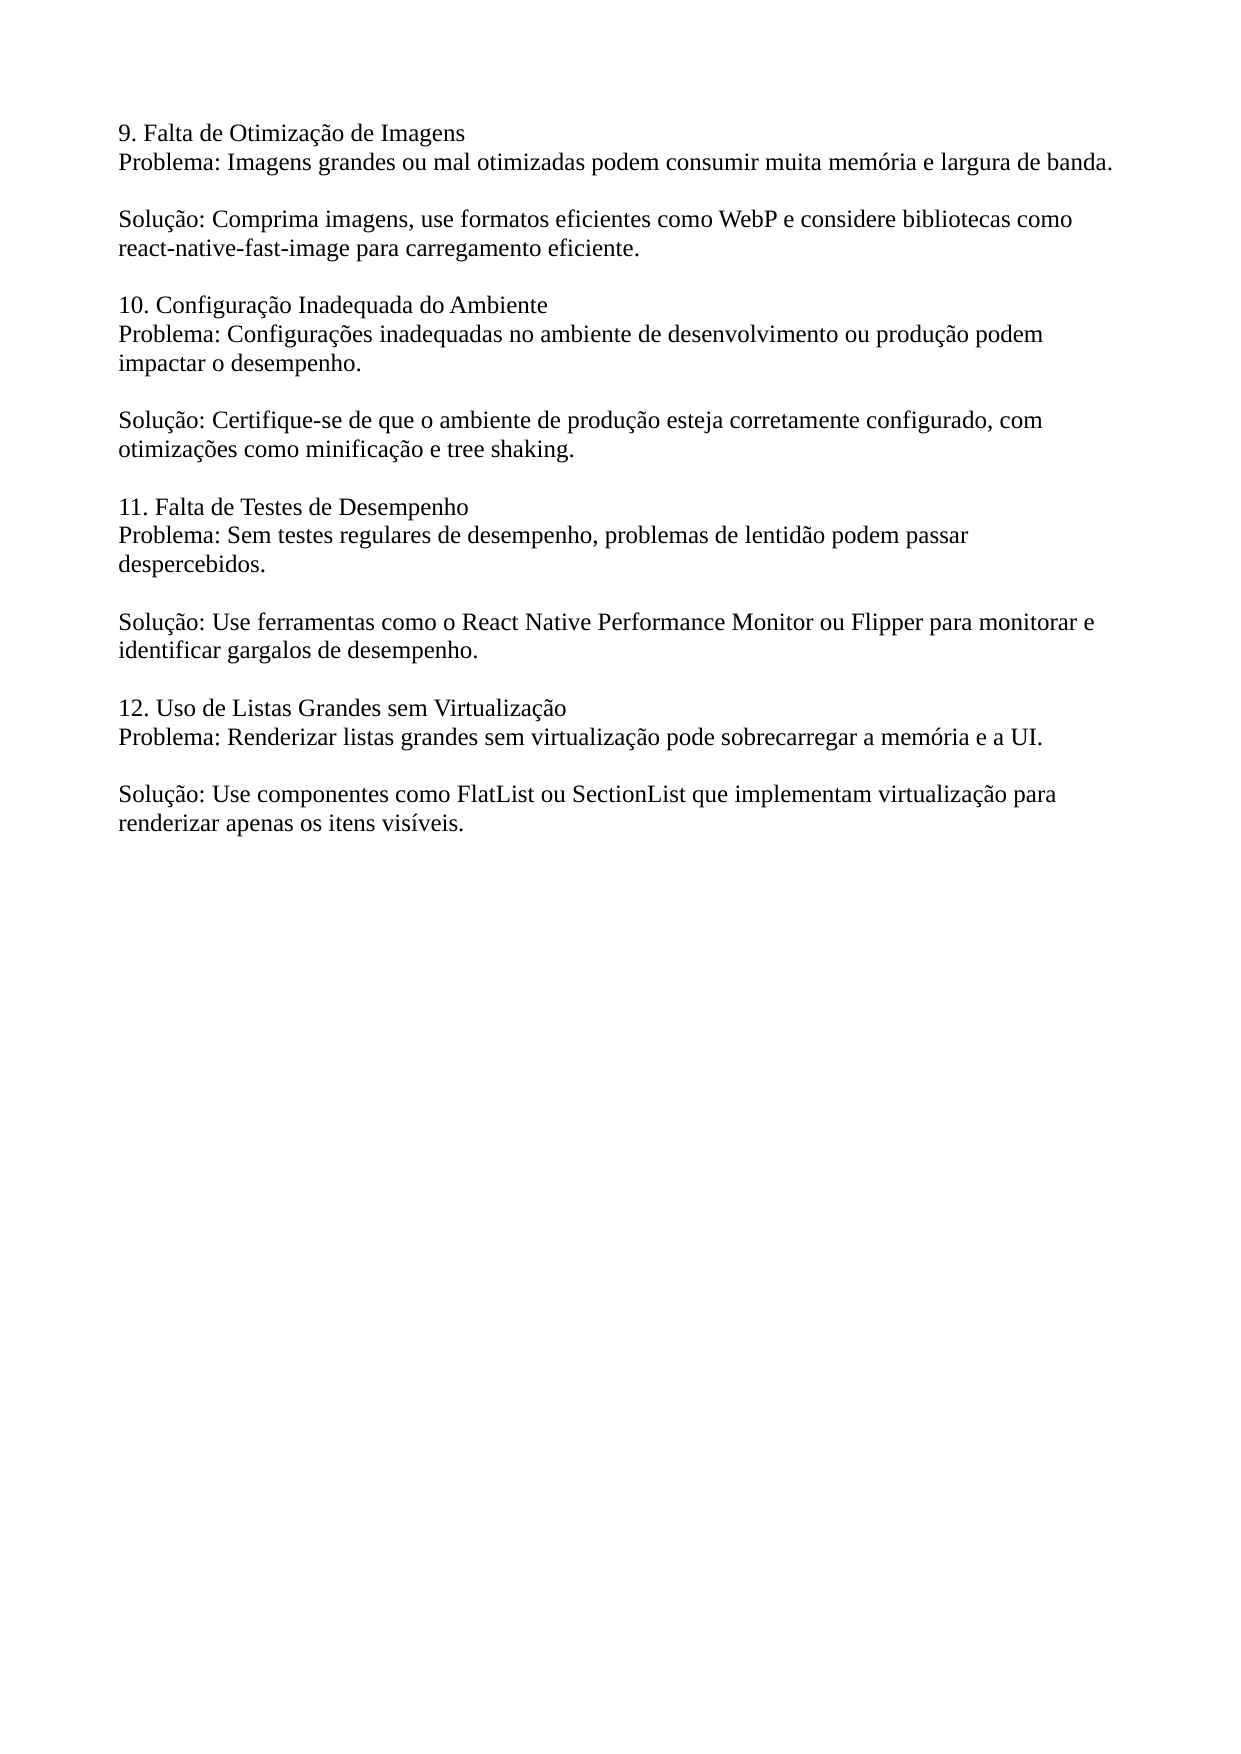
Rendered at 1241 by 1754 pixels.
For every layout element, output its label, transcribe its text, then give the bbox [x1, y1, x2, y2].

text 12. Uso de Listas Grandes sem Virtualização [118, 693, 1122, 722]
text Problema: Configurações inadequadas no ambiente de desenvolvimento ou produção podem impactar o desempenho. [118, 319, 1122, 377]
text 10. Configuração Inadequada do Ambiente [118, 291, 1122, 319]
text 9. Falta de Otimização de Imagens [118, 118, 1122, 147]
text Problema: Renderizar listas grandes sem virtualização pode sobrecarregar a memória e a UI. [118, 722, 1122, 751]
text Problema: Imagens grandes ou mal otimizadas podem consumir muita memória e largura de banda. [118, 147, 1122, 176]
text 11. Falta de Testes de Desempenho [118, 492, 1122, 521]
text Solução: Use componentes como FlatList ou SectionList que implementam virtualização para renderizar apenas os itens visíveis. [118, 779, 1122, 837]
text Solução: Comprima imagens, use formatos eficientes como WebP e considere bibliotecas como react-native-fast-image para carregamento eficiente. [118, 204, 1122, 262]
text Solução: Use ferramentas como o React Native Performance Monitor ou Flipper para monitorar e identificar gargalos de desempenho. [118, 607, 1122, 664]
text Problema: Sem testes regulares de desempenho, problemas de lentidão podem passar despercebidos. [118, 521, 1122, 578]
text Solução: Certifique-se de que o ambiente de produção esteja corretamente configurado, com otimizações como minificação e tree shaking. [118, 406, 1122, 463]
